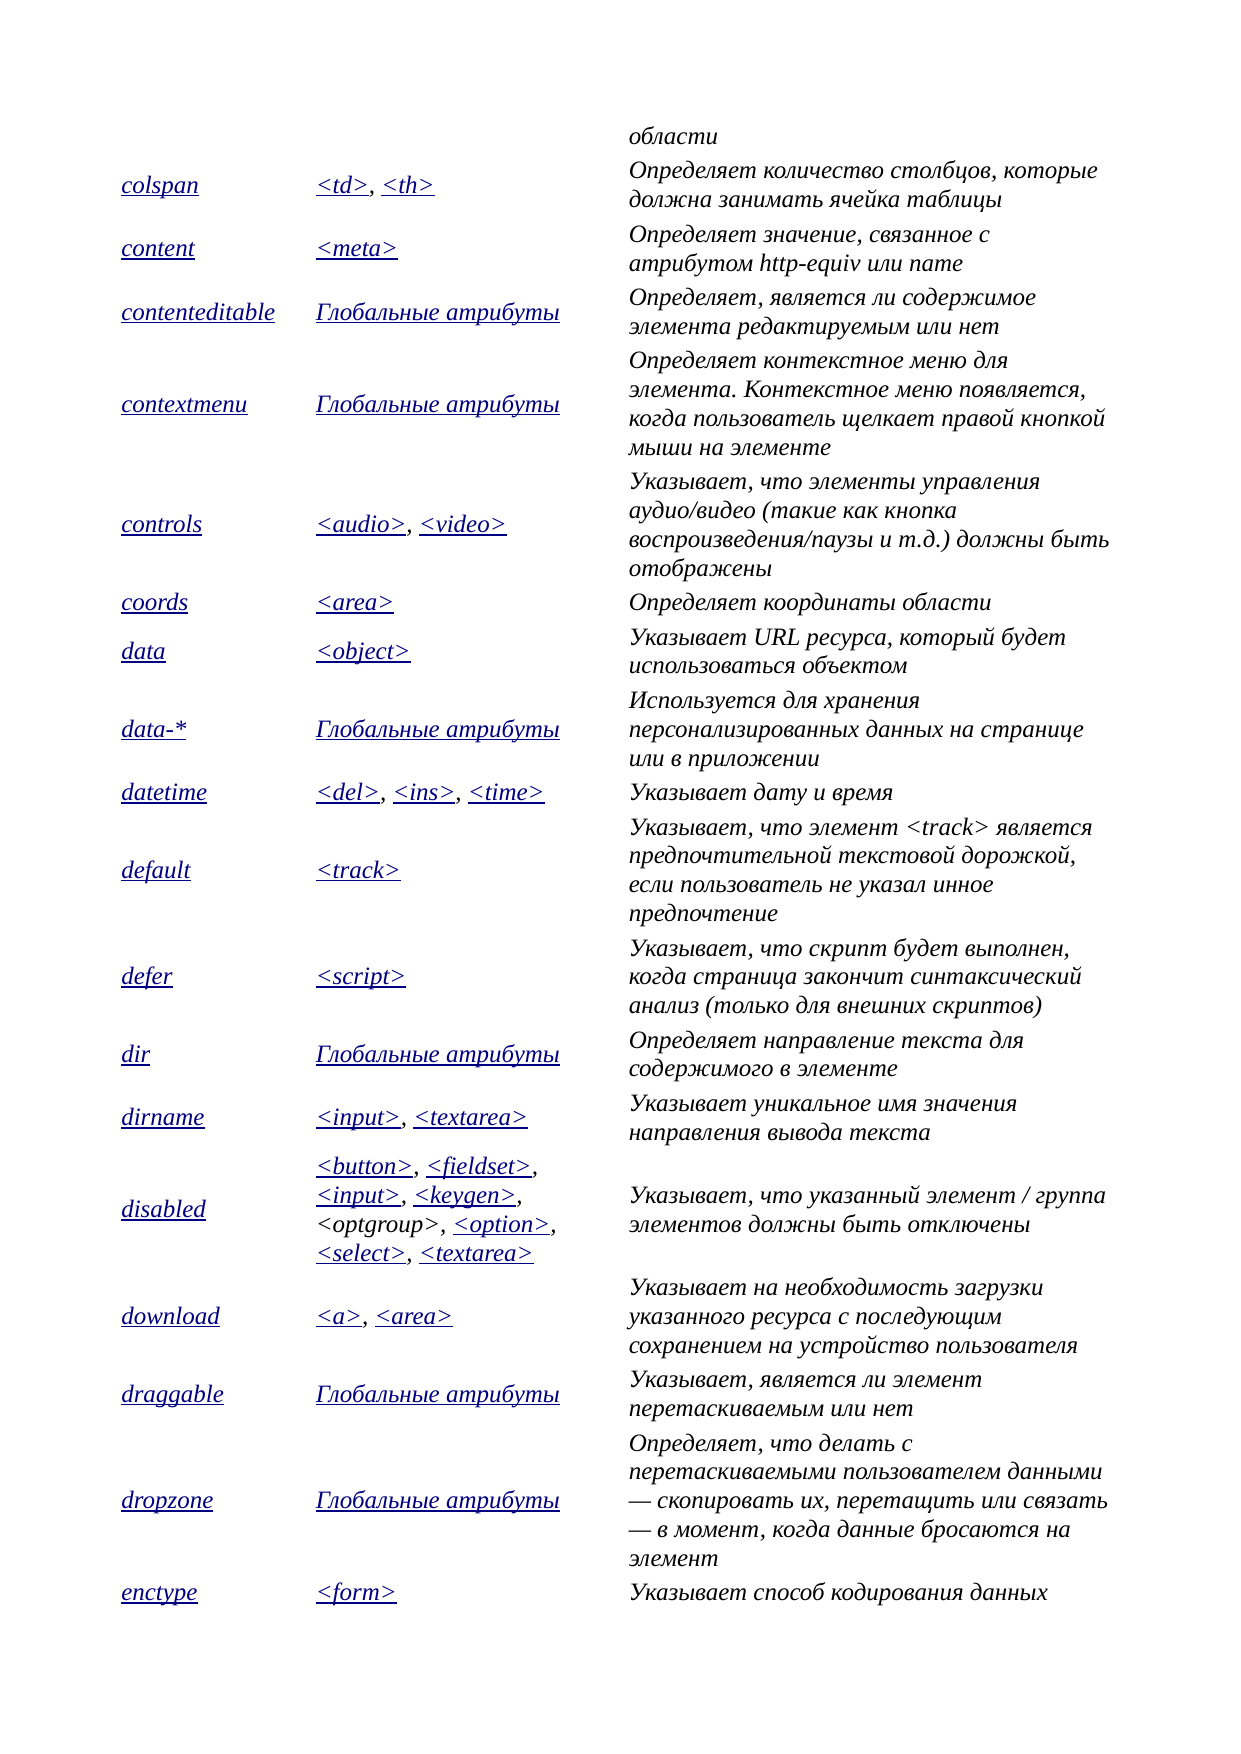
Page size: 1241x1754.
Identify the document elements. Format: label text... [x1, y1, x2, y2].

table_cell <audio>, <video> [313, 464, 626, 584]
table_cell [118, 118, 313, 153]
table_cell dir [118, 1022, 313, 1085]
table_cell default [118, 809, 313, 930]
table_cell disabled [118, 1149, 313, 1269]
table_cell defer [118, 930, 313, 1022]
table_cell Указывает, что скрипт будет выполнен, когда страница закончит синтаксический анализ (только для внешних скриптов) [626, 930, 1122, 1022]
table_cell Указывает URL ресурса, который будет использоваться объектом [626, 619, 1122, 682]
table_cell <script> [313, 930, 626, 1022]
table_cell <button>, <fieldset>, <input>, <keygen>, <optgroup>, <option>, <select>, <textarea> [313, 1149, 626, 1269]
table_cell Указывает дату и время [626, 774, 1122, 809]
table_cell <track> [313, 809, 626, 930]
table_cell Указывает, что указанный элемент / группа элементов должны быть отключены [626, 1149, 1122, 1269]
table_cell <area> [313, 584, 626, 619]
table_cell Указывает способ кодирования данных [626, 1574, 1122, 1609]
table_cell Определяет контекстное меню для элемента. Контекстное меню появляется, когда пользователь щелкает правой кнопкой мыши на элементе [626, 343, 1122, 463]
table_cell coords [118, 584, 313, 619]
table_cell Глобальные атрибуты [313, 1022, 626, 1085]
table_cell dropzone [118, 1425, 313, 1574]
table_cell Глобальные атрибуты [313, 1361, 626, 1425]
table_cell Указывает, что элементы управления аудио/видео (такие как кнопка воспроизведения/паузы и т.д.) должны быть отображены [626, 464, 1122, 584]
table_cell <meta> [313, 216, 626, 279]
table_cell <input>, <textarea> [313, 1085, 626, 1148]
table_cell Указывает уникальное имя значения направления вывода текста [626, 1085, 1122, 1148]
table_cell download [118, 1269, 313, 1361]
table_cell data [118, 619, 313, 682]
table_cell Глобальные атрибуты [313, 343, 626, 463]
table_cell data-* [118, 682, 313, 774]
table_cell области [626, 118, 1122, 153]
table_cell Определяет, что делать с перетаскиваемыми пользователем данными — скопировать их, перетащить или связать — в момент, когда данные бросаются на элемент [626, 1425, 1122, 1574]
table_cell Глобальные атрибуты [313, 1425, 626, 1574]
table_cell contextmenu [118, 343, 313, 463]
table_cell [313, 118, 626, 153]
table_cell contenteditable [118, 279, 313, 343]
table_cell Глобальные атрибуты [313, 279, 626, 343]
table_cell controls [118, 464, 313, 584]
table_cell draggable [118, 1361, 313, 1425]
table_cell <a>, <area> [313, 1269, 626, 1361]
table_cell Указывает на необходимость загрузки указанного ресурса с последующим сохранением на устройство пользователя [626, 1269, 1122, 1361]
table_cell colspan [118, 153, 313, 216]
table_cell Указывает, что элемент <track> является предпочтительной текстовой дорожкой, если пользователь не указал инное предпочтение [626, 809, 1122, 930]
table_cell Определяет координаты области [626, 584, 1122, 619]
table_cell Определяет, является ли содержимое элемента редактируемым или нет [626, 279, 1122, 343]
table_cell Глобальные атрибуты [313, 682, 626, 774]
table_cell Определяет количество столбцов, которые должна занимать ячейка таблицы [626, 153, 1122, 216]
table_cell <object> [313, 619, 626, 682]
table_cell <del>, <ins>, <time> [313, 774, 626, 809]
table_cell enctype [118, 1574, 313, 1609]
table_cell dirname [118, 1085, 313, 1148]
table_cell Указывает, является ли элемент перетаскиваемым или нет [626, 1361, 1122, 1425]
table_cell Используется для хранения персонализированных данных на странице или в приложении [626, 682, 1122, 774]
table_cell <form> [313, 1574, 626, 1609]
table_cell Определяет направление текста для содержимого в элементе [626, 1022, 1122, 1085]
table_cell datetime [118, 774, 313, 809]
table_cell Определяет значение, связанное с атрибутом http-equiv или name [626, 216, 1122, 279]
table_cell content [118, 216, 313, 279]
table_cell <td>, <th> [313, 153, 626, 216]
